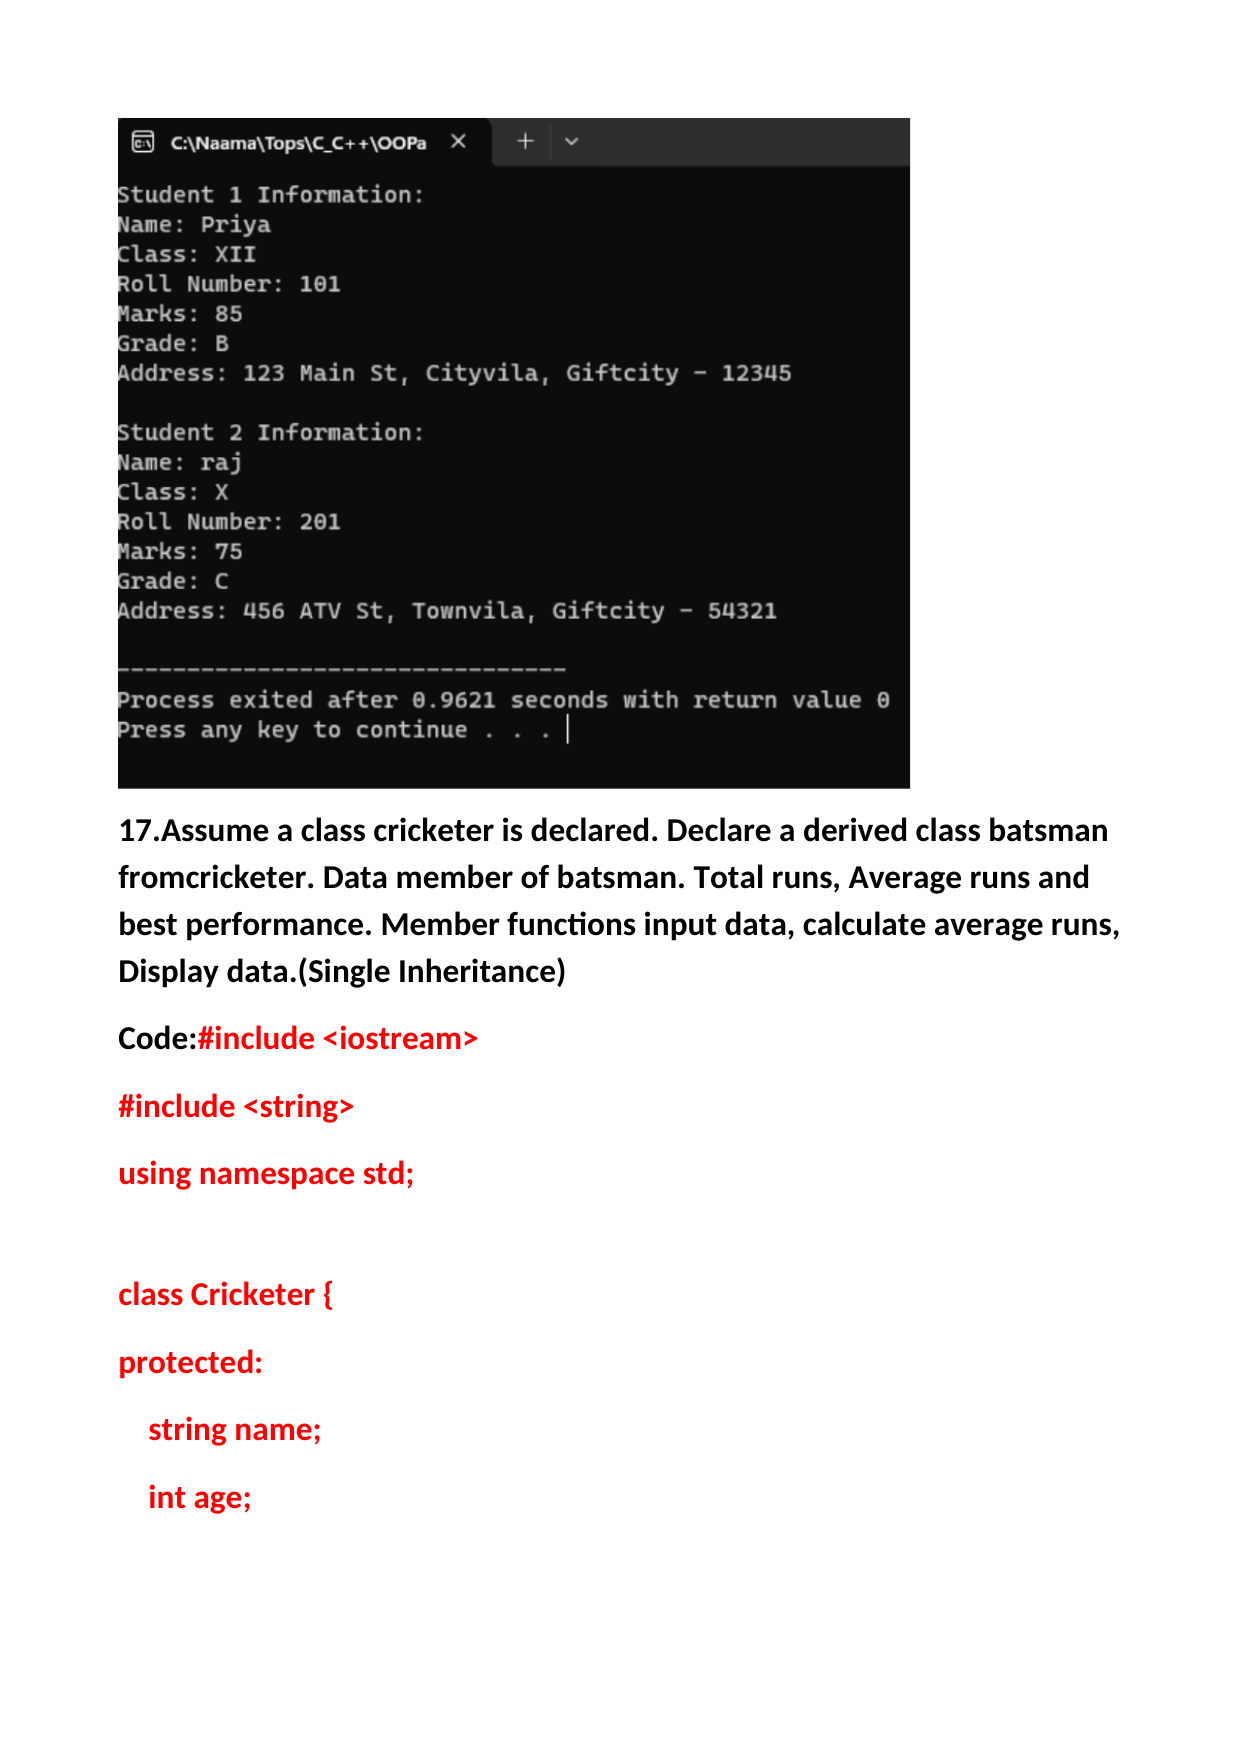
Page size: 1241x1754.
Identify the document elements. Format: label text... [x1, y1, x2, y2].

text using namespace std; [118, 1152, 1122, 1193]
text class Cricketer { [118, 1273, 1122, 1314]
text Code:#include <iostream> [118, 1017, 1122, 1058]
text int age; [118, 1476, 1122, 1517]
text #include <string> [118, 1085, 1122, 1126]
text protected: [118, 1341, 1122, 1381]
text string name; [118, 1408, 1122, 1449]
text 17.Assume a class cricketer is declared. Declare a derived class batsman fromcricketer. Data member of batsman. Total runs, Average runs and best performance. Member functions input data, calculate average runs, Display data.(Single Inheritance) [118, 809, 1122, 990]
